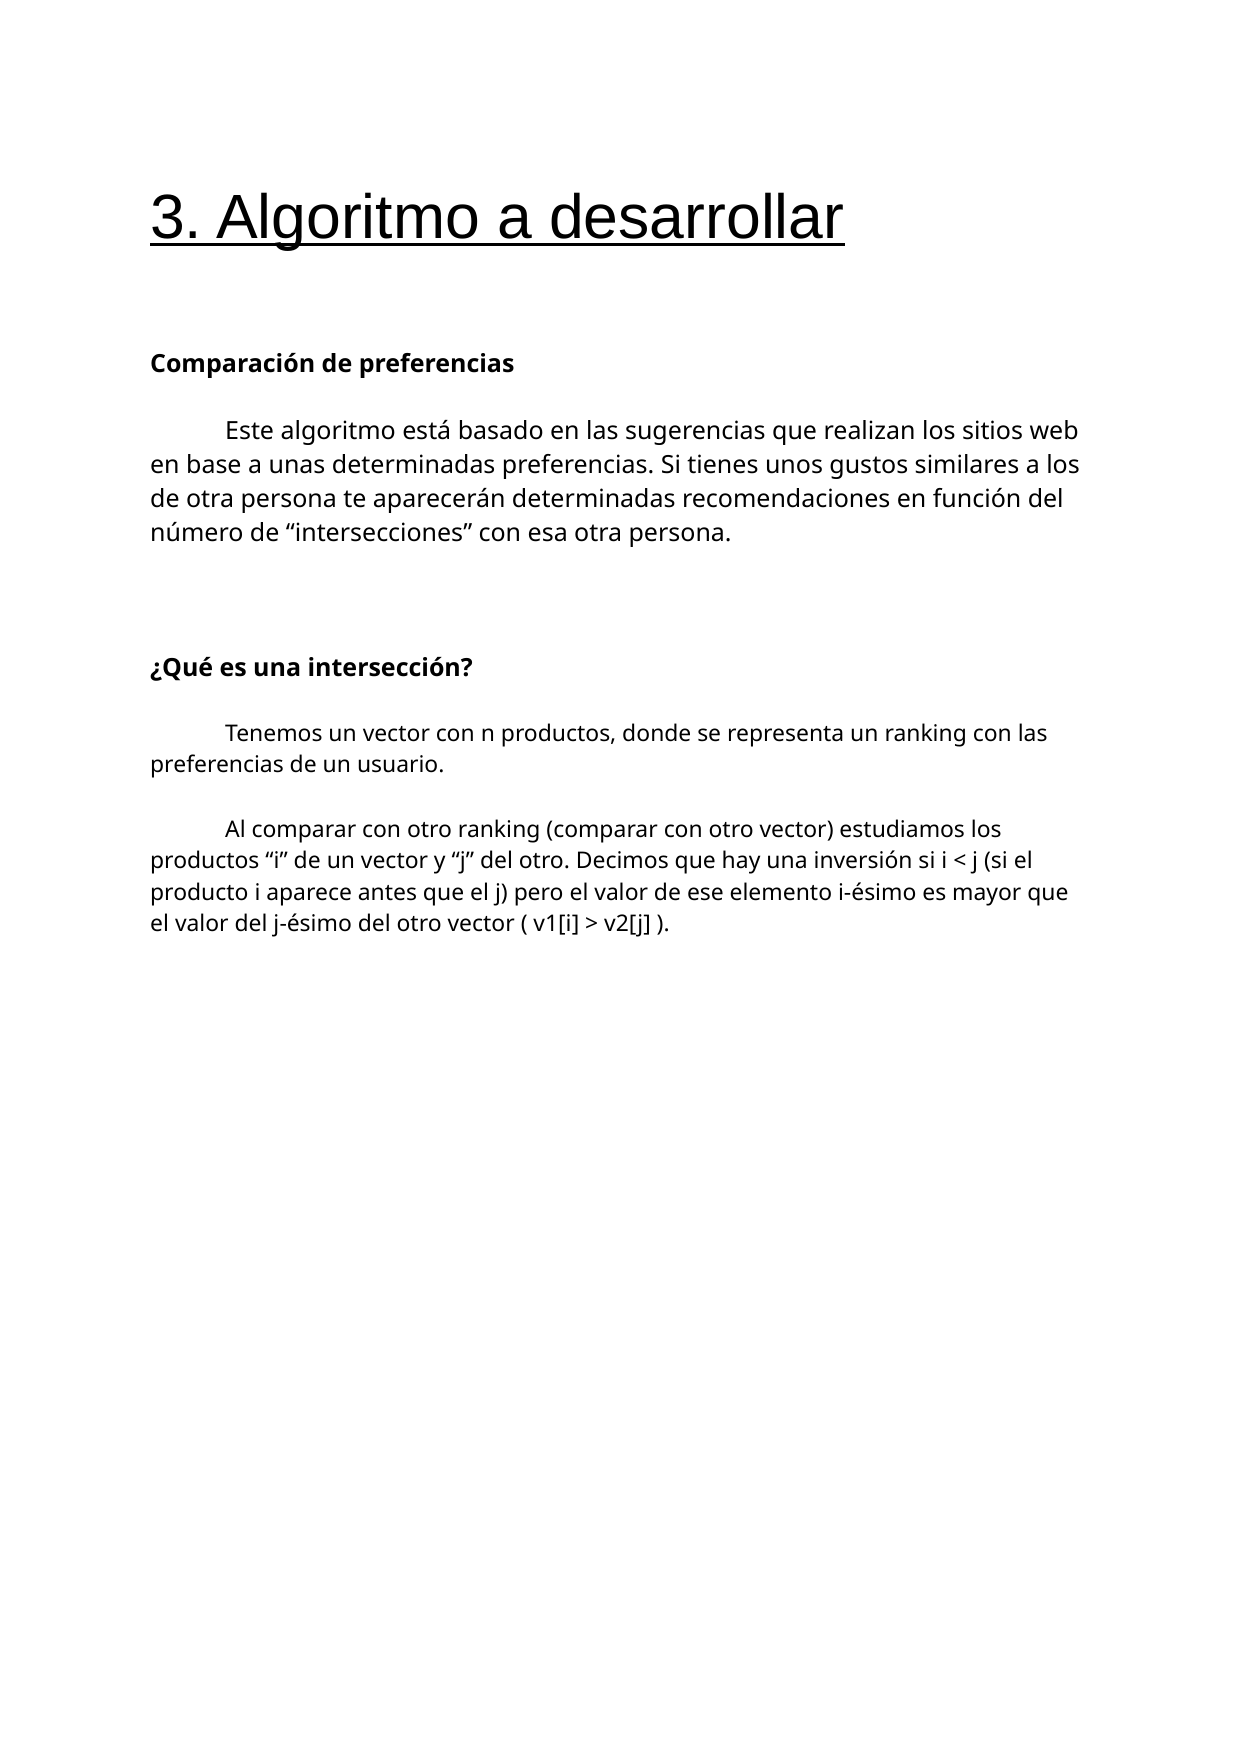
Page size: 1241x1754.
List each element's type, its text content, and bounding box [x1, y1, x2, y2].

text 3. Algoritmo a desarrollar [150, 180, 1090, 252]
text ¿Qué es una intersección? [150, 650, 1090, 684]
text Comparación de preferencias [150, 345, 1090, 379]
text Al comparar con otro ranking (comparar con otro vector) estudiamos los productos “i” de un vector y “j” del otro. Decimos que hay una inversión si i < j (si el producto i aparece antes que el j) pero el valor de ese elemento i-ésimo es mayor que el valor del j-ésimo del otro vector ( v1[i] > v2[j] ). [150, 813, 1090, 938]
text Este algoritmo está basado en las sugerencias que realizan los sitios web en base a unas determinadas preferencias. Si tienes unos gustos similares a los de otra persona te aparecerán determinadas recomendaciones en función del número de “intersecciones” con esa otra persona. [150, 413, 1090, 549]
text Tenemos un vector con n productos, donde se representa un ranking con las preferencias de un usuario. [150, 717, 1090, 780]
